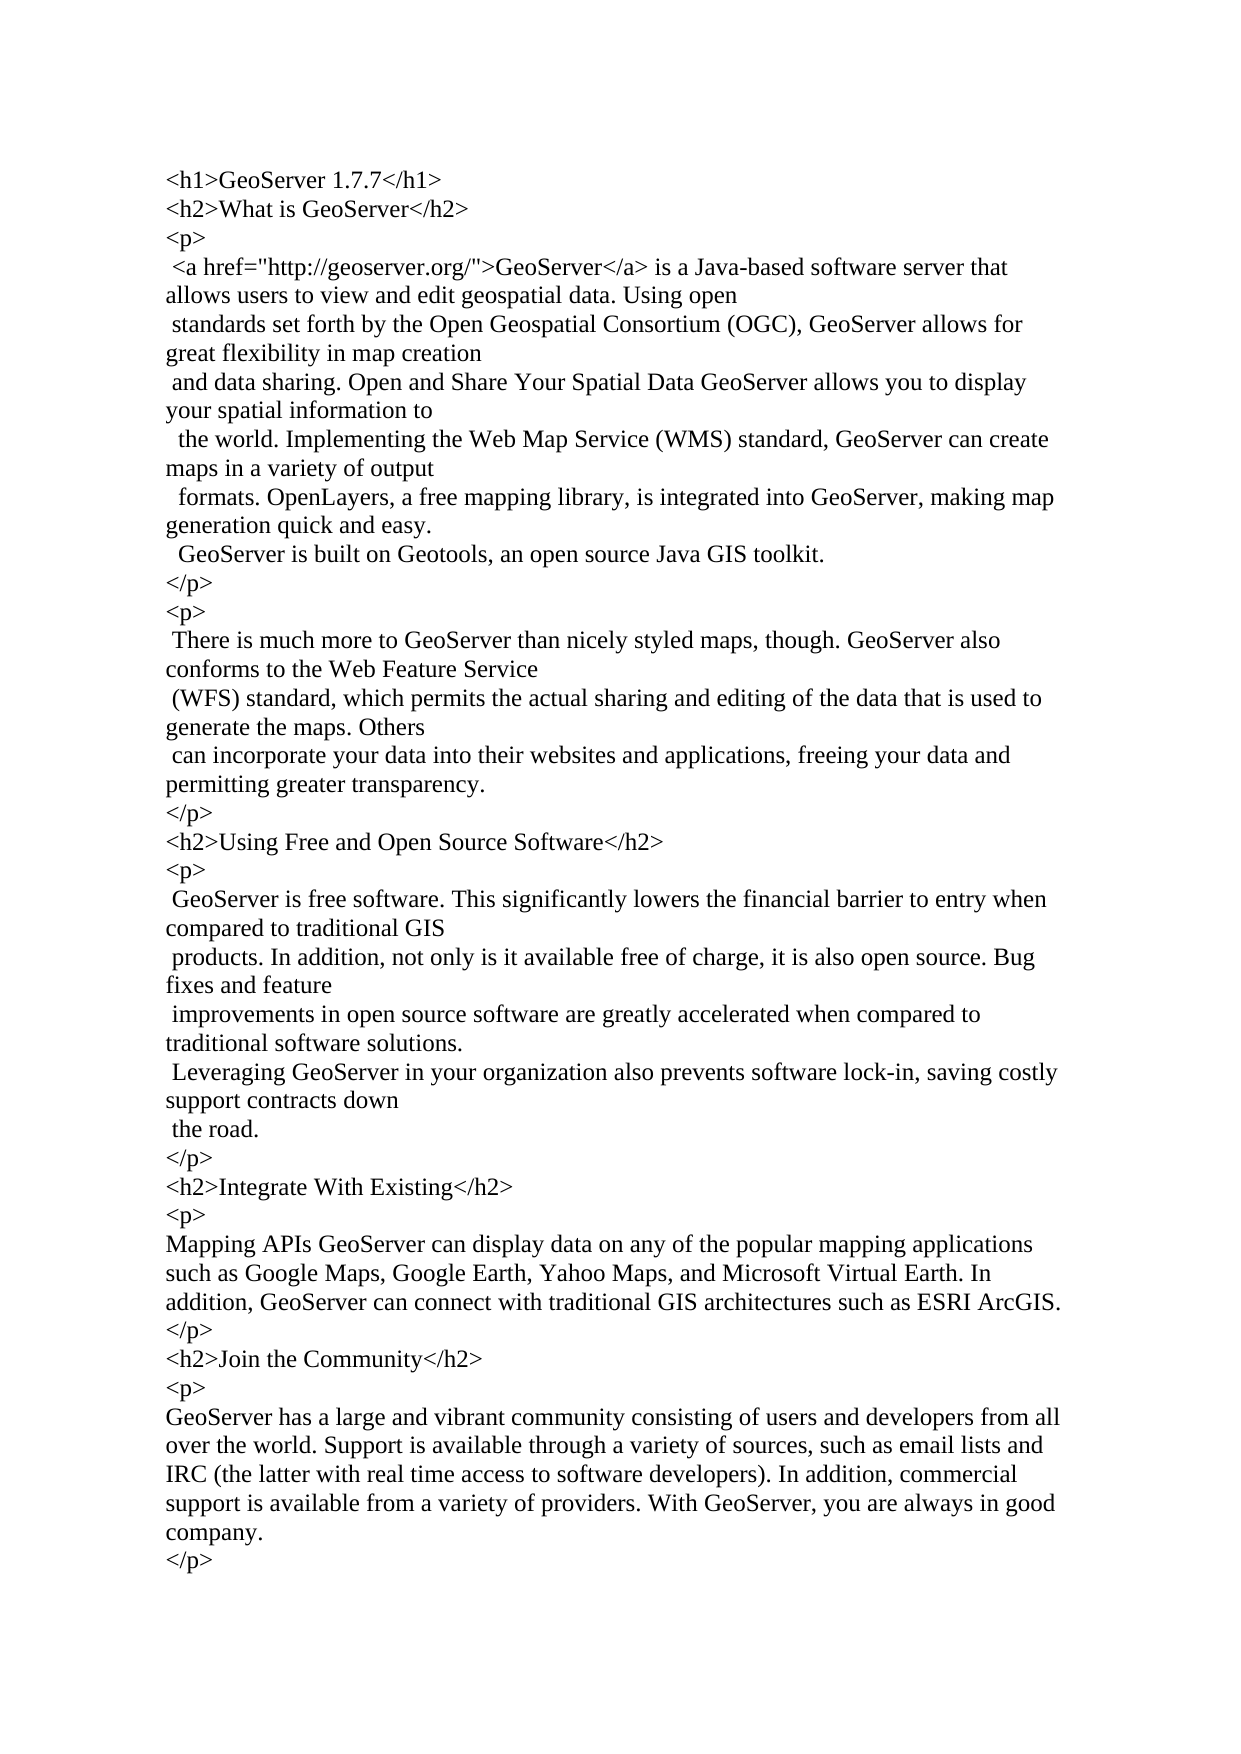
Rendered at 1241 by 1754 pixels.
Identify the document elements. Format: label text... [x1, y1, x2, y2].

text can incorporate your data into their websites and applications, freeing your data and permitting greater transparency. [165, 740, 1075, 798]
text <h2>What is GeoServer</h2> [165, 194, 1075, 223]
text GeoServer has a large and vibrant community consisting of users and developers from all over the world. Support is available through a variety of sources, such as email lists and IRC (the latter with real time access to software developers). In addition, commercial support is available from a variety of providers. With GeoServer, you are always in good company. [165, 1402, 1075, 1545]
text the world. Implementing the Web Map Service (WMS) standard, GeoServer can create maps in a variety of output [165, 424, 1075, 482]
text standards set forth by the Open Geospatial Consortium (OGC), GeoServer allows for great flexibility in map creation [165, 309, 1075, 367]
text <a href="http://geoserver.org/">GeoServer</a> is a Java-based software server that allows users to view and edit geospatial data. Using open [165, 252, 1075, 309]
text </p> [165, 1315, 1075, 1344]
text improvements in open source software are greatly accelerated when compared to traditional software solutions. [165, 999, 1075, 1057]
text <p> [165, 223, 1075, 252]
text GeoServer is free software. This significantly lowers the financial barrier to entry when compared to traditional GIS [165, 884, 1075, 942]
text <h1>GeoServer 1.7.7</h1> [165, 165, 1075, 194]
text <p> [165, 855, 1075, 884]
text (WFS) standard, which permits the actual sharing and editing of the data that is used to generate the maps. Others [165, 683, 1075, 740]
text <h2>Integrate With Existing</h2> [165, 1172, 1075, 1200]
text <h2>Using Free and Open Source Software</h2> [165, 827, 1075, 855]
text and data sharing. Open and Share Your Spatial Data GeoServer allows you to display your spatial information to [165, 367, 1075, 424]
text <h2>Join the Community</h2> [165, 1344, 1075, 1373]
text products. In addition, not only is it available free of charge, it is also open source. Bug fixes and feature [165, 942, 1075, 999]
text the road. [165, 1114, 1075, 1143]
text GeoServer is built on Geotools, an open source Java GIS toolkit. [165, 539, 1075, 568]
text Mapping APIs GeoServer can display data on any of the popular mapping applications such as Google Maps, Google Earth, Yahoo Maps, and Microsoft Virtual Earth. In addition, GeoServer can connect with traditional GIS architectures such as ESRI ArcGIS. [165, 1229, 1075, 1315]
text There is much more to GeoServer than nicely styled maps, though. GeoServer also conforms to the Web Feature Service [165, 625, 1075, 683]
text </p> [165, 1143, 1075, 1172]
text <p> [165, 1200, 1075, 1229]
text </p> [165, 798, 1075, 827]
text </p> [165, 1545, 1075, 1574]
text <p> [165, 597, 1075, 625]
text <p> [165, 1373, 1075, 1402]
text </p> [165, 568, 1075, 597]
text Leveraging GeoServer in your organization also prevents software lock-in, saving costly support contracts down [165, 1057, 1075, 1114]
text formats. OpenLayers, a free mapping library, is integrated into GeoServer, making map generation quick and easy. [165, 482, 1075, 539]
